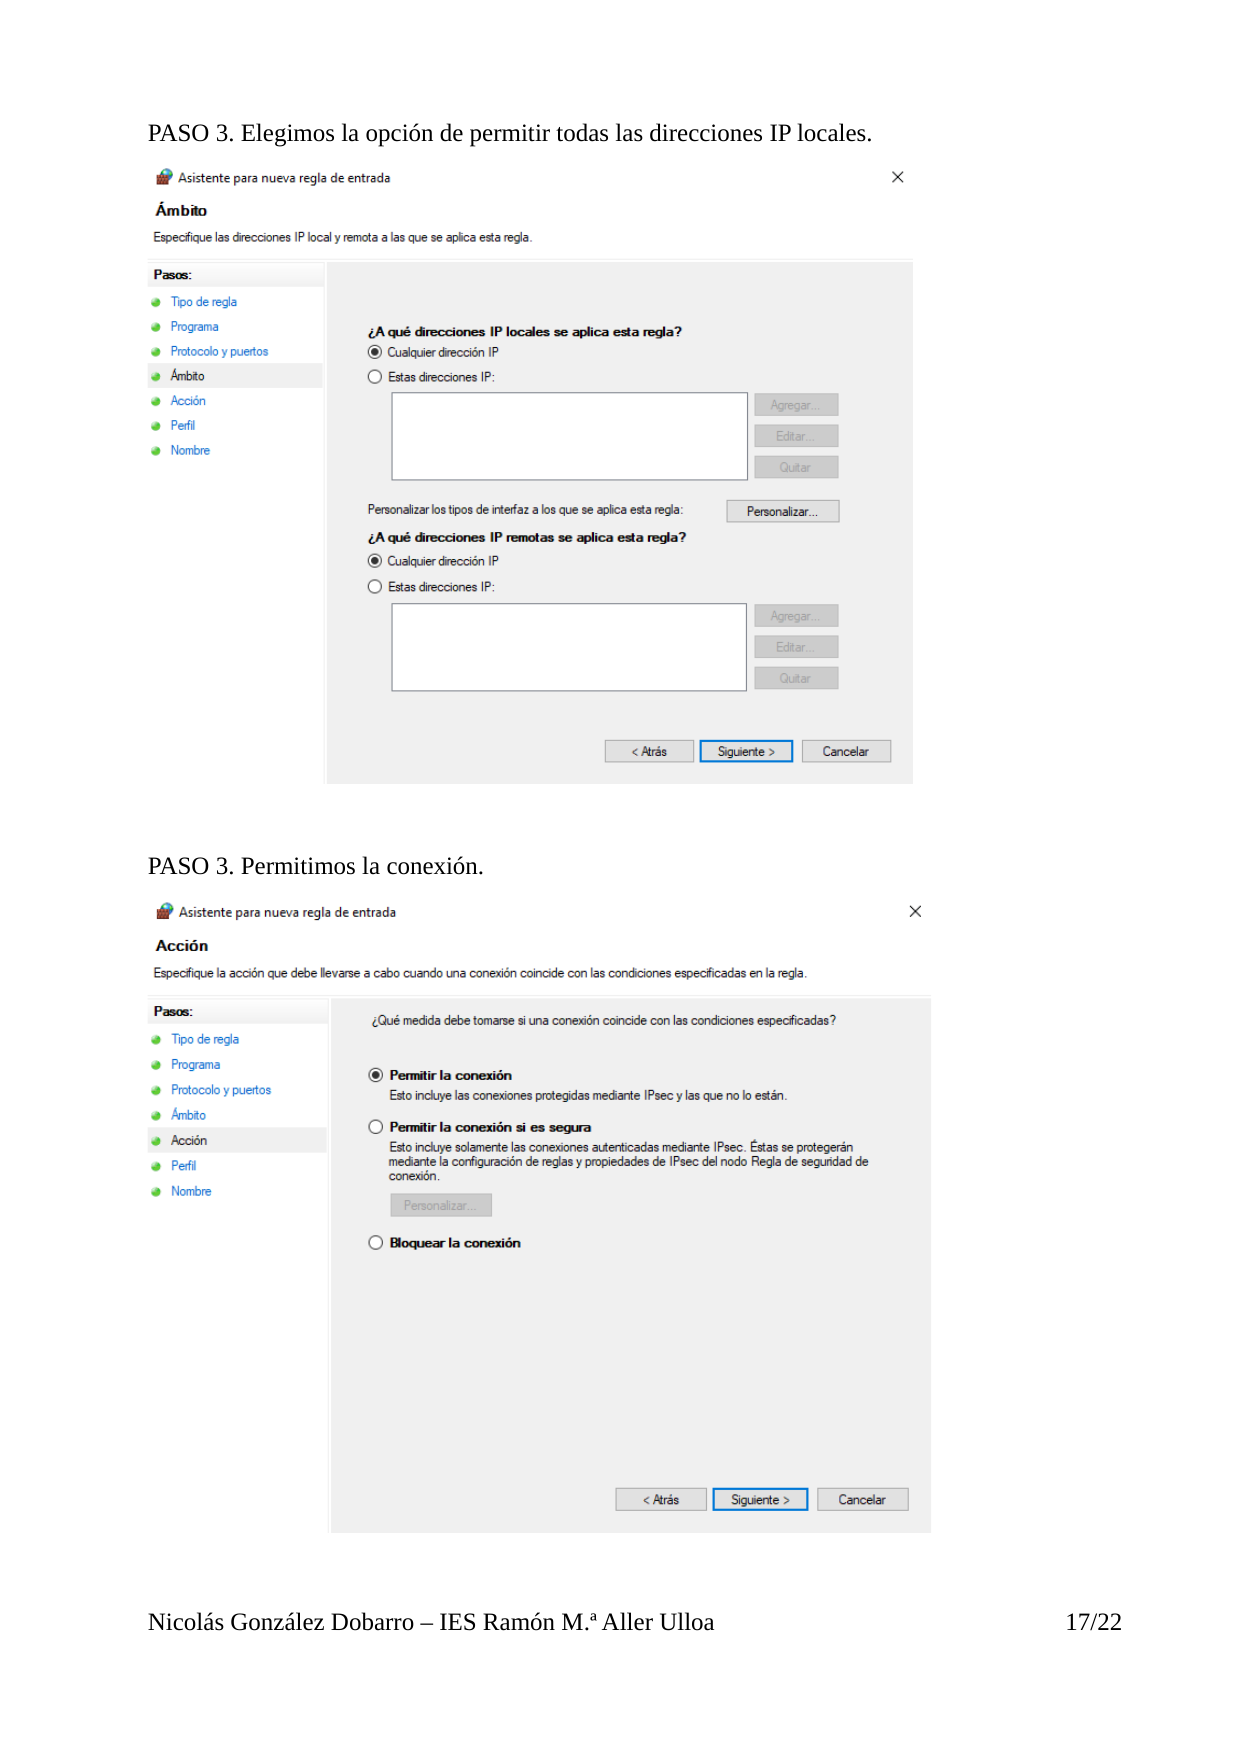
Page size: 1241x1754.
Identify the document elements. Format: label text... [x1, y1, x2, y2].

text PASO 3. Elegimos la opción de permitir todas las direcciones IP locales. [148, 118, 1122, 147]
text PASO 3. Permitimos la conexión. [148, 851, 1122, 880]
picture [147, 163, 913, 784]
picture [147, 897, 932, 1533]
